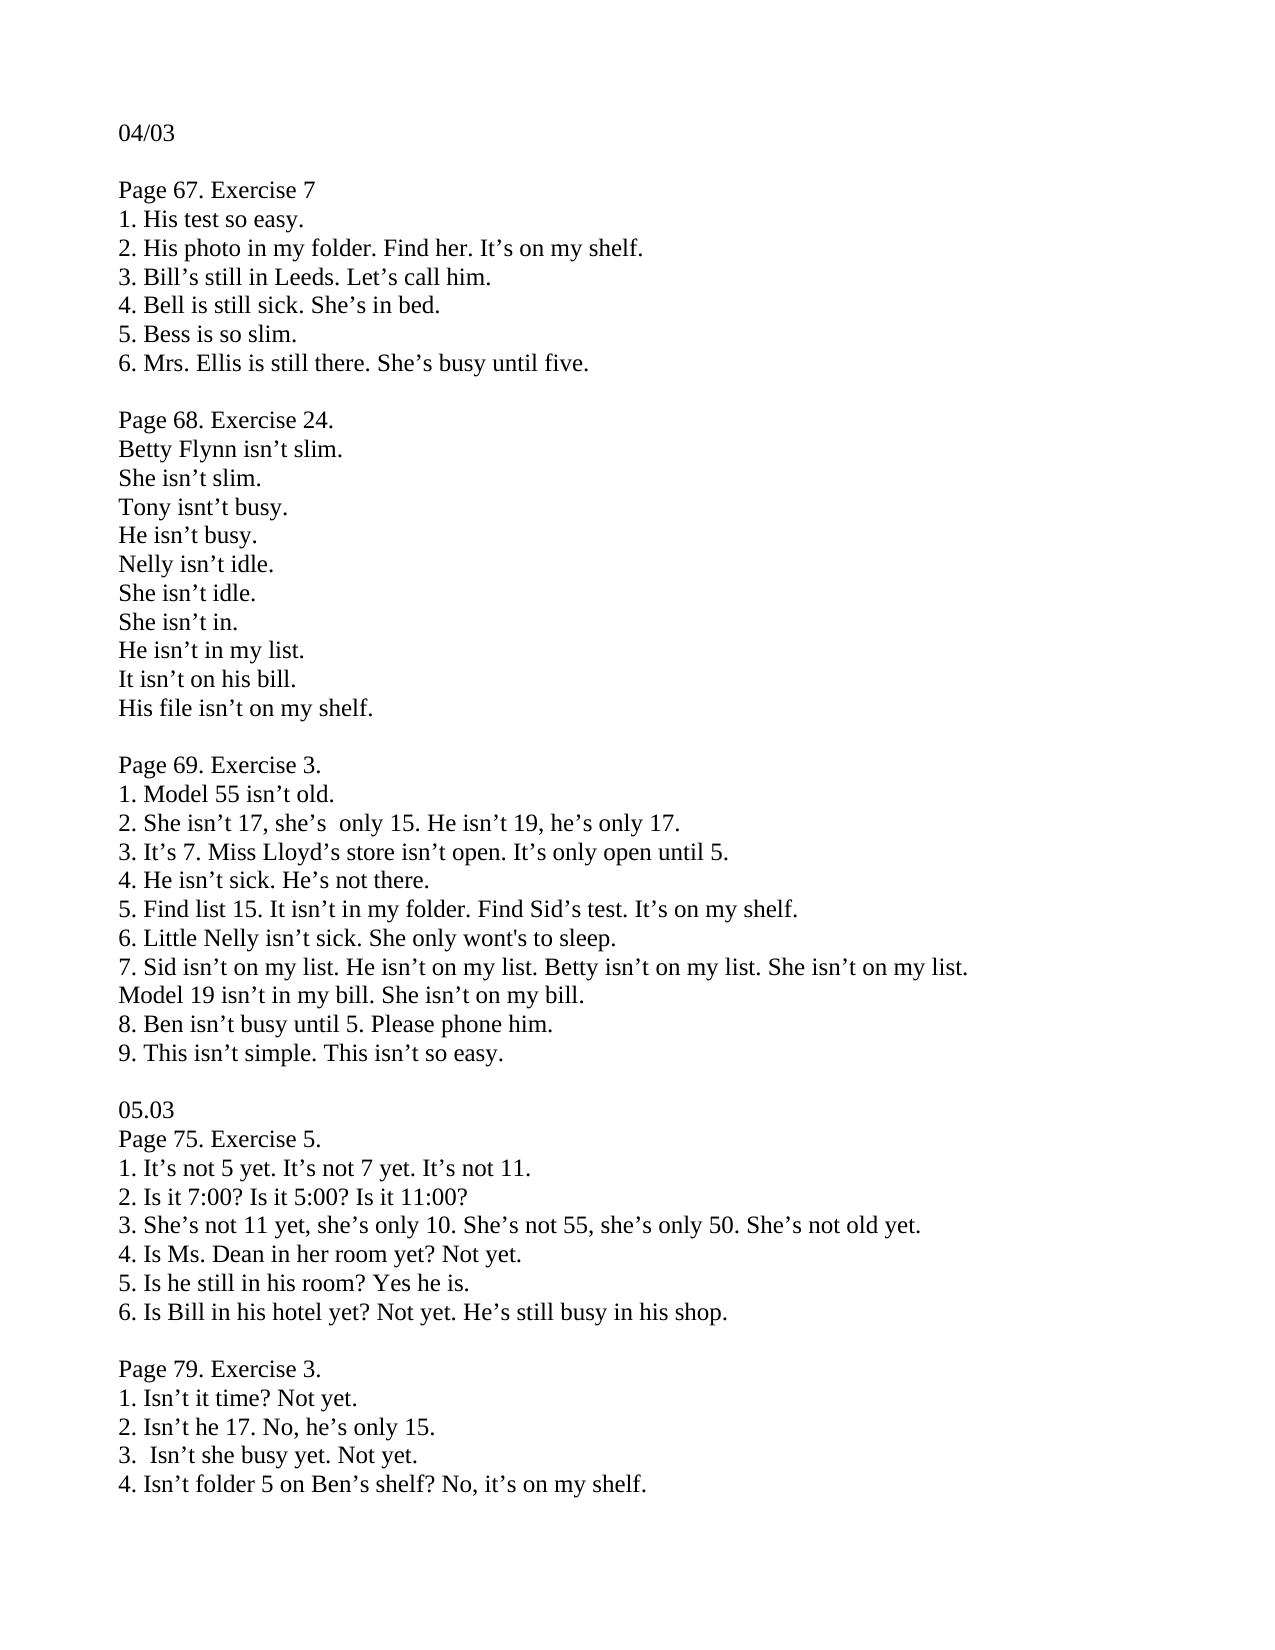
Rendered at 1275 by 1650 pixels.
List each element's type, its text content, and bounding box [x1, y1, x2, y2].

text 1. It’s not 5 yet. It’s not 7 yet. It’s not 11. [118, 1153, 1157, 1182]
text 2. Isn’t he 17. No, he’s only 15. [118, 1412, 1157, 1441]
text 6. Is Bill in his hotel yet? Not yet. He’s still busy in his shop. [118, 1297, 1157, 1326]
text 2. She isn’t 17, she’s only 15. He isn’t 19, he’s only 17. [118, 808, 1157, 837]
text 2. His photo in my folder. Find her. It’s on my shelf. [118, 233, 1157, 262]
text Page 69. Exercise 3. [118, 751, 1157, 779]
text 3. It’s 7. Miss Lloyd’s store isn’t open. It’s only open until 5. [118, 837, 1157, 866]
text Model 19 isn’t in my bill. She isn’t on my bill. [118, 981, 1157, 1009]
text 9. This isn’t simple. This isn’t so easy. [118, 1038, 1157, 1067]
text 2. Is it 7:00? Is it 5:00? Is it 11:00? [118, 1182, 1157, 1211]
text 3. Isn’t she busy yet. Not yet. [118, 1441, 1157, 1469]
text 3. She’s not 11 yet, she’s only 10. She’s not 55, she’s only 50. She’s not old yet. [118, 1211, 1157, 1239]
text 4. Is Ms. Dean in her room yet? Not yet. [118, 1239, 1157, 1268]
text Page 79. Exercise 3. [118, 1354, 1157, 1383]
text Betty Flynn isn’t slim. [118, 434, 1157, 463]
text Page 68. Exercise 24. [118, 406, 1157, 434]
text 05.03 [118, 1096, 1157, 1124]
text His file isn’t on my shelf. [118, 693, 1157, 722]
text Page 75. Exercise 5. [118, 1124, 1157, 1153]
text He isn’t in my list. [118, 636, 1157, 664]
text It isn’t on his bill. [118, 664, 1157, 693]
text She isn’t slim. [118, 463, 1157, 492]
text 1. Isn’t it time? Not yet. [118, 1383, 1157, 1412]
text 5. Bess is so slim. [118, 319, 1157, 348]
text Nelly isn’t idle. [118, 549, 1157, 578]
text 1. Model 55 isn’t old. [118, 779, 1157, 808]
text 7. Sid isn’t on my list. He isn’t on my list. Betty isn’t on my list. She isn’t on my list. [118, 952, 1157, 981]
text 4. He isn’t sick. He’s not there. [118, 866, 1157, 894]
text 04/03 [118, 118, 1157, 147]
text 5. Find list 15. It isn’t in my folder. Find Sid’s test. It’s on my shelf. [118, 894, 1157, 923]
text 6. Little Nelly isn’t sick. She only wont's to sleep. [118, 923, 1157, 952]
text Page 67. Exercise 7 [118, 176, 1157, 204]
text 1. His test so easy. [118, 204, 1157, 233]
text She isn’t in. [118, 607, 1157, 636]
text 8. Ben isn’t busy until 5. Please phone him. [118, 1009, 1157, 1038]
text 5. Is he still in his room? Yes he is. [118, 1268, 1157, 1297]
text 4. Bell is still sick. She’s in bed. [118, 291, 1157, 319]
text 6. Mrs. Ellis is still there. She’s busy until five. [118, 348, 1157, 377]
text 3. Bill’s still in Leeds. Let’s call him. [118, 262, 1157, 291]
text 4. Isn’t folder 5 on Ben’s shelf? No, it’s on my shelf. [118, 1469, 1157, 1498]
text Tony isnt’t busy. [118, 492, 1157, 521]
text He isn’t busy. [118, 521, 1157, 549]
text She isn’t idle. [118, 578, 1157, 607]
